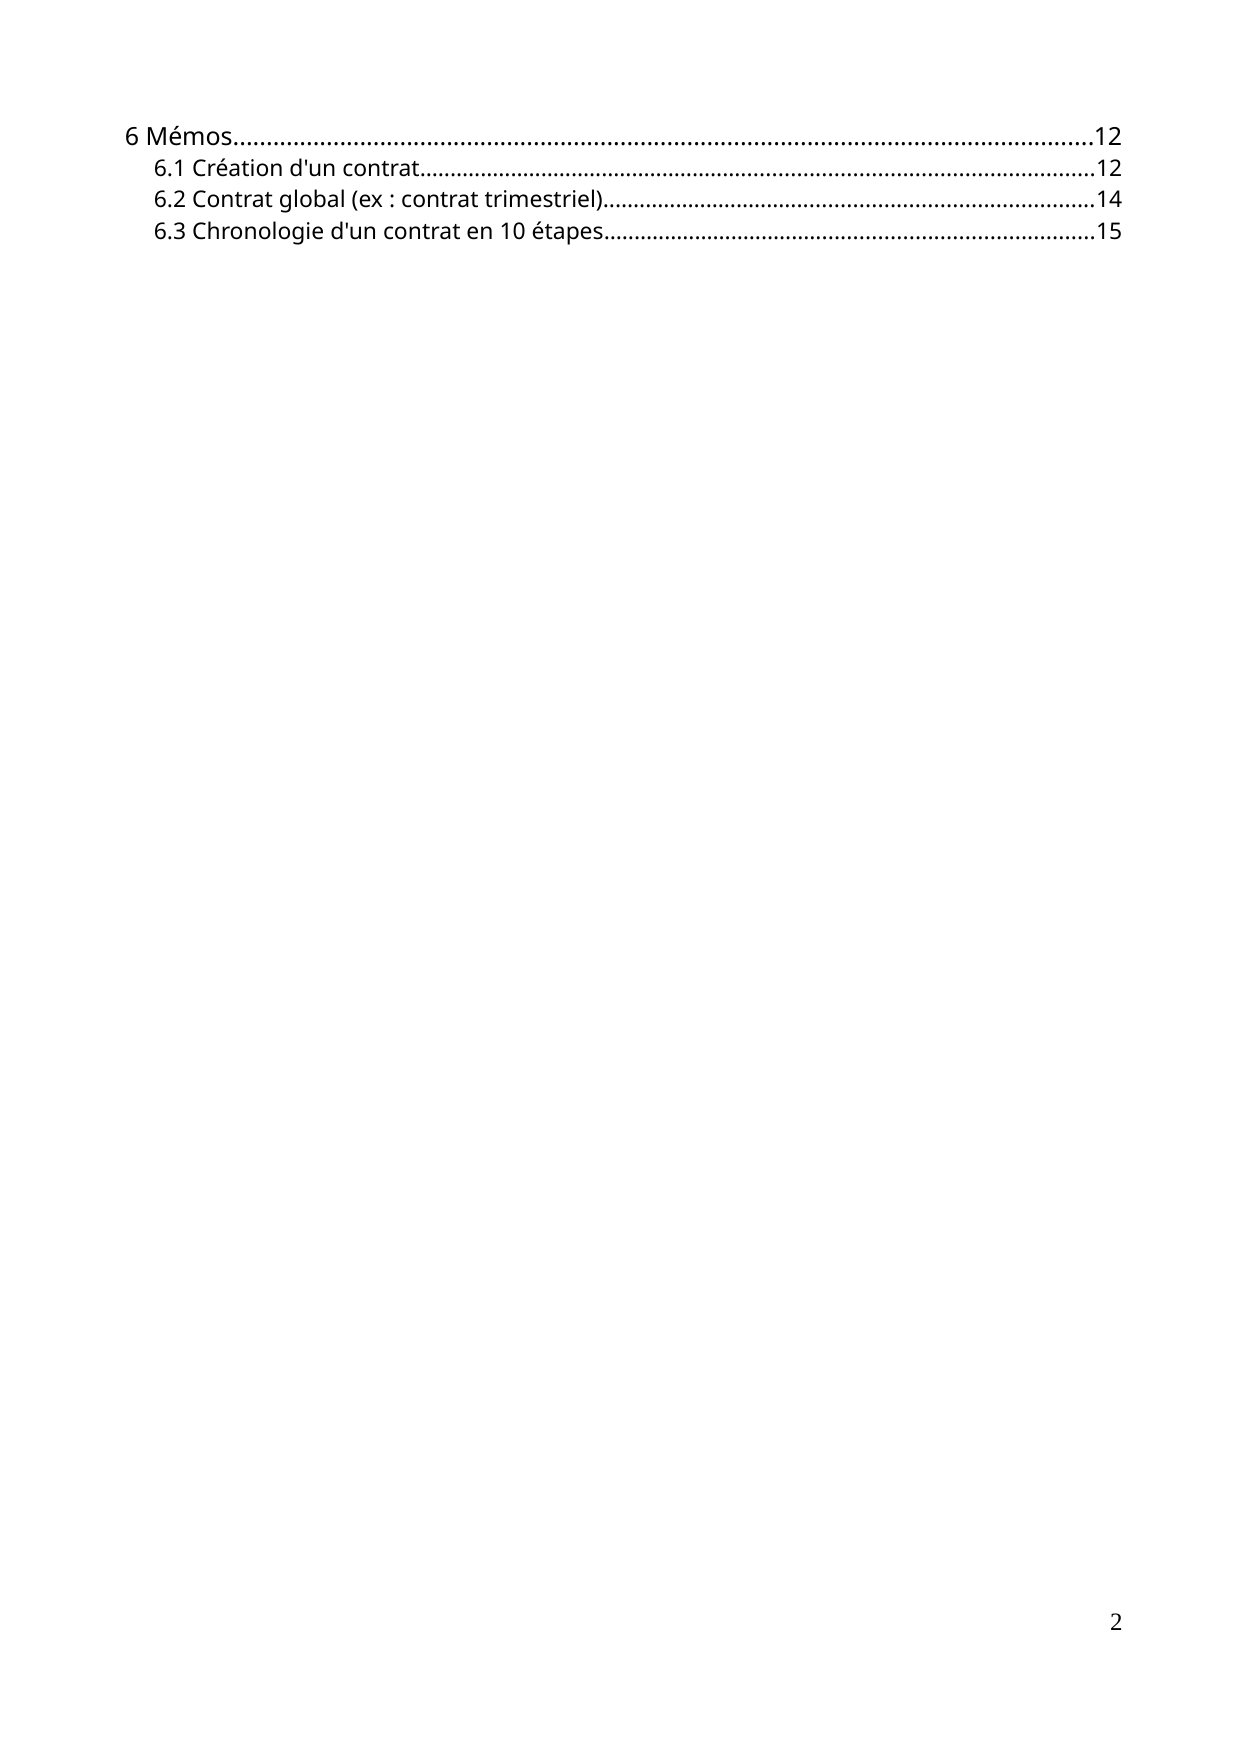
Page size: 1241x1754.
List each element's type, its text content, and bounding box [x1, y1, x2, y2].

text 6 Mémos 12 [118, 118, 1122, 152]
text 6.1 Création d'un contrat 12 [148, 152, 1122, 183]
text 6.2 Contrat global (ex : contrat trimestriel) 14 [148, 183, 1122, 215]
text 6.3 Chronologie d'un contrat en 10 étapes 15 [148, 215, 1122, 246]
